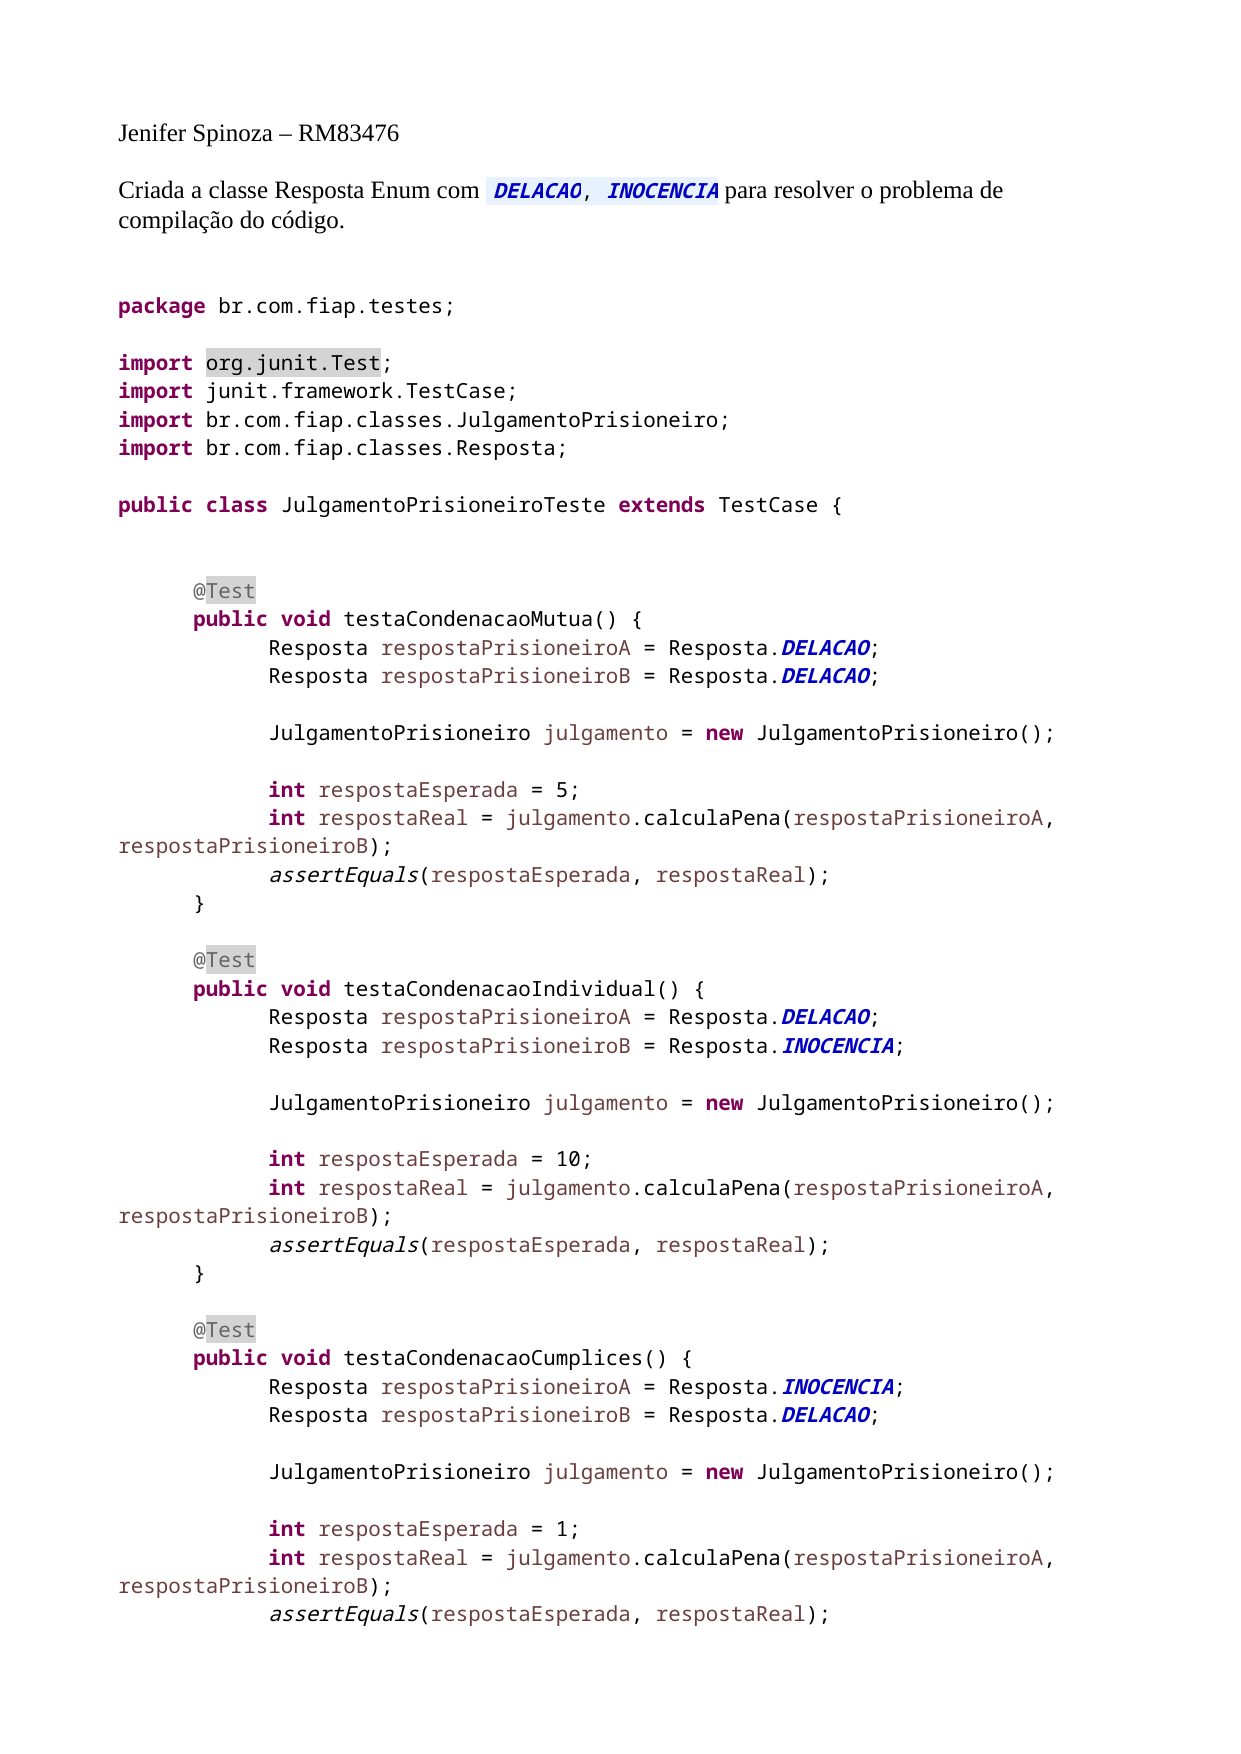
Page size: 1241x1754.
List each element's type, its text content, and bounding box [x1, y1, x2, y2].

text package br.com.fiap.testes; [118, 291, 1122, 320]
text int respostaEsperada = 5; [118, 775, 1122, 803]
text int respostaReal = julgamento.calculaPena(respostaPrisioneiroA, respostaPrisioneiroB); [118, 803, 1122, 860]
text Resposta respostaPrisioneiroB = Resposta.DELACAO; [118, 1400, 1122, 1429]
text import br.com.fiap.classes.JulgamentoPrisioneiro; [118, 405, 1122, 433]
text import junit.framework.TestCase; [118, 377, 1122, 405]
text assertEquals(respostaEsperada, respostaReal); [118, 1230, 1122, 1258]
text int respostaReal = julgamento.calculaPena(respostaPrisioneiroA, respostaPrisioneiroB); [118, 1173, 1122, 1230]
text assertEquals(respostaEsperada, respostaReal); [118, 860, 1122, 888]
text JulgamentoPrisioneiro julgamento = new JulgamentoPrisioneiro(); [118, 1088, 1122, 1116]
text Jenifer Spinoza – RM83476 [118, 118, 1122, 147]
text @Test [118, 1315, 1122, 1343]
text assertEquals(respostaEsperada, respostaReal); [118, 1599, 1122, 1628]
text public void testaCondenacaoIndividual() { [118, 974, 1122, 1002]
text } [118, 1258, 1122, 1287]
text int respostaEsperada = 1; [118, 1514, 1122, 1543]
text @Test [118, 945, 1122, 974]
text @Test [118, 576, 1122, 604]
text public class JulgamentoPrisioneiroTeste extends TestCase { [118, 490, 1122, 519]
text public void testaCondenacaoMutua() { [118, 604, 1122, 633]
text Resposta respostaPrisioneiroA = Resposta.INOCENCIA; [118, 1372, 1122, 1400]
text import org.junit.Test; [118, 348, 1122, 377]
text Resposta respostaPrisioneiroB = Resposta.DELACAO; [118, 661, 1122, 689]
text Resposta respostaPrisioneiroB = Resposta.INOCENCIA; [118, 1031, 1122, 1059]
text Resposta respostaPrisioneiroA = Resposta.DELACAO; [118, 1002, 1122, 1031]
text JulgamentoPrisioneiro julgamento = new JulgamentoPrisioneiro(); [118, 718, 1122, 746]
text Criada a classe Resposta Enum com DELACAO, INOCENCIA para resolver o problema de compilação do código. [118, 176, 1122, 234]
text Resposta respostaPrisioneiroA = Resposta.DELACAO; [118, 633, 1122, 661]
text public void testaCondenacaoCumplices() { [118, 1343, 1122, 1372]
text int respostaReal = julgamento.calculaPena(respostaPrisioneiroA, respostaPrisioneiroB); [118, 1543, 1122, 1599]
text } [118, 888, 1122, 917]
text JulgamentoPrisioneiro julgamento = new JulgamentoPrisioneiro(); [118, 1457, 1122, 1486]
text import br.com.fiap.classes.Resposta; [118, 433, 1122, 462]
text int respostaEsperada = 10; [118, 1144, 1122, 1173]
